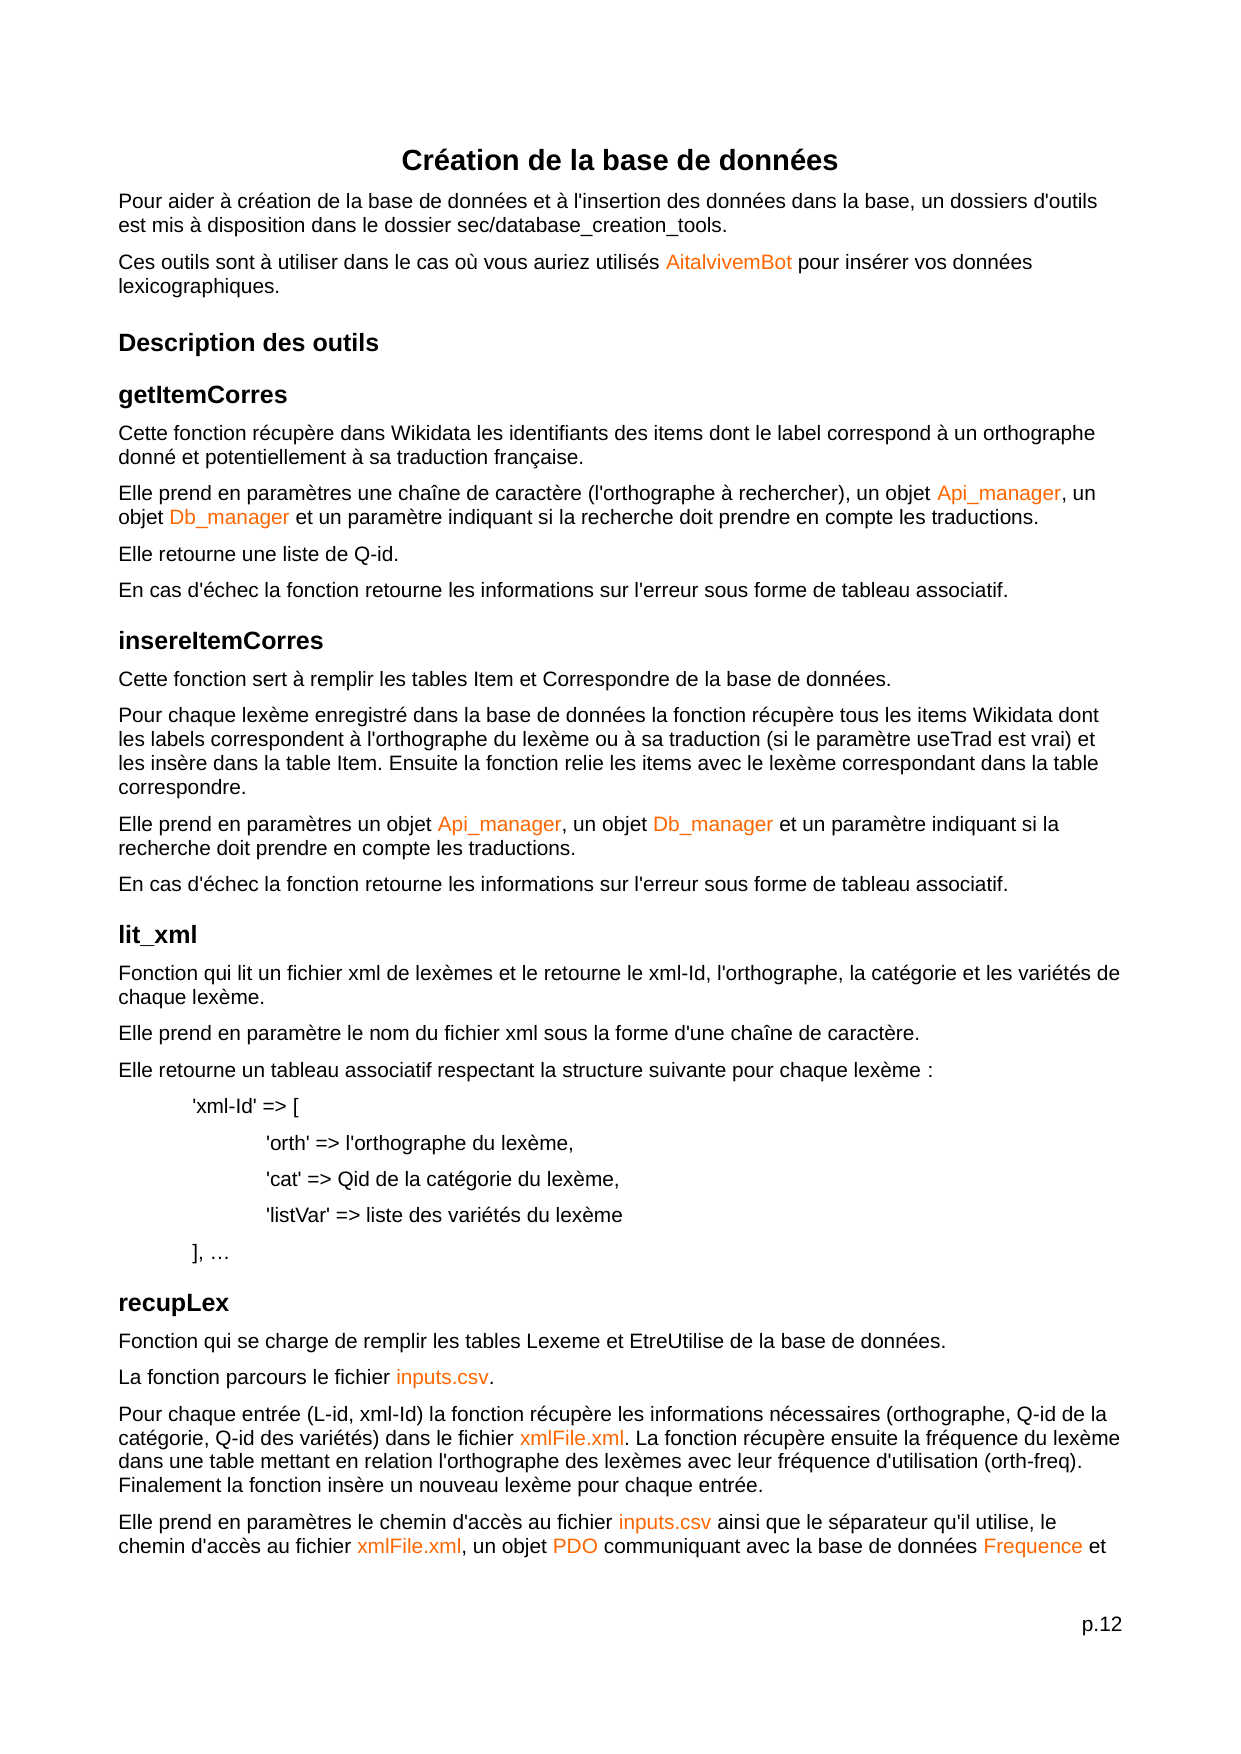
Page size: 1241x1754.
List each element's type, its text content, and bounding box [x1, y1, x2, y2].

text 'listVar' => liste des variétés du lexème [118, 1203, 1122, 1227]
subtitle getItemCorres [118, 380, 1122, 409]
text Fonction qui se charge de remplir les tables Lexeme et EtreUtilise de la base de données. [118, 1328, 1122, 1352]
text Elle retourne une liste de Q-id. [118, 541, 1122, 565]
text Cette fonction sert à remplir les tables Item et Correspondre de la base de données. [118, 667, 1122, 691]
text Pour aider à création de la base de données et à l'insertion des données dans la base, un dossiers d'outils est mis à disposition dans le dossier sec/database_creation_tools. [118, 189, 1122, 237]
text Elle retourne un tableau associatif respectant la structure suivante pour chaque lexème : [118, 1057, 1122, 1081]
text Fonction qui lit un fichier xml de lexèmes et le retourne le xml-Id, l'orthographe, la catégorie et les variétés de chaque lexème. [118, 961, 1122, 1008]
subtitle Description des outils [118, 328, 1122, 356]
text Pour chaque lexème enregistré dans la base de données la fonction récupère tous les items Wikidata dont les labels correspondent à l'orthographe du lexème ou à sa traduction (si le paramètre useTrad est vrai) et les insère dans la table Item. Ensuite la fonction relie les items avec le lexème correspondant dans la table correspondre. [118, 703, 1122, 799]
text 'xml-Id' => [ [118, 1094, 1122, 1118]
subtitle recupLex [118, 1288, 1122, 1317]
text Elle prend en paramètre le nom du fichier xml sous la forme d'une chaîne de caractère. [118, 1021, 1122, 1045]
text En cas d'échec la fonction retourne les informations sur l'erreur sous forme de tableau associatif. [118, 872, 1122, 896]
subtitle insereItemCorres [118, 626, 1122, 655]
text Elle prend en paramètres le chemin d'accès au fichier inputs.csv ainsi que le séparateur qu'il utilise, le chemin d'accès au fichier xmlFile.xml, un objet PDO communiquant avec la base de données Frequence et [118, 1510, 1122, 1558]
text Elle prend en paramètres une chaîne de caractère (l'orthographe à rechercher), un objet Api_manager, un objet Db_manager et un paramètre indiquant si la recherche doit prendre en compte les traductions. [118, 481, 1122, 529]
text La fonction parcours le fichier inputs.csv. [118, 1365, 1122, 1389]
subtitle lit_xml [118, 920, 1122, 949]
text ], … [118, 1240, 1122, 1264]
subtitle Création de la base de données [118, 143, 1122, 177]
text Ces outils sont à utiliser dans le cas où vous auriez utilisés AitalvivemBot pour insérer vos données lexicographiques. [118, 249, 1122, 297]
text 'cat' => Qid de la catégorie du lexème, [118, 1167, 1122, 1191]
text En cas d'échec la fonction retourne les informations sur l'erreur sous forme de tableau associatif. [118, 578, 1122, 602]
text 'orth' => l'orthographe du lexème, [118, 1130, 1122, 1154]
text Pour chaque entrée (L-id, xml-Id) la fonction récupère les informations nécessaires (orthographe, Q-id de la catégorie, Q-id des variétés) dans le fichier xmlFile.xml. La fonction récupère ensuite la fréquence du lexème dans une table mettant en relation l'orthographe des lexèmes avec leur fréquence d'utilisation (orth-freq). Finalement la fonction insère un nouveau lexème pour chaque entrée. [118, 1401, 1122, 1497]
text Elle prend en paramètres un objet Api_manager, un objet Db_manager et un paramètre indiquant si la recherche doit prendre en compte les traductions. [118, 811, 1122, 859]
text Cette fonction récupère dans Wikidata les identifiants des items dont le label correspond à un orthographe donné et potentiellement à sa traduction française. [118, 421, 1122, 468]
